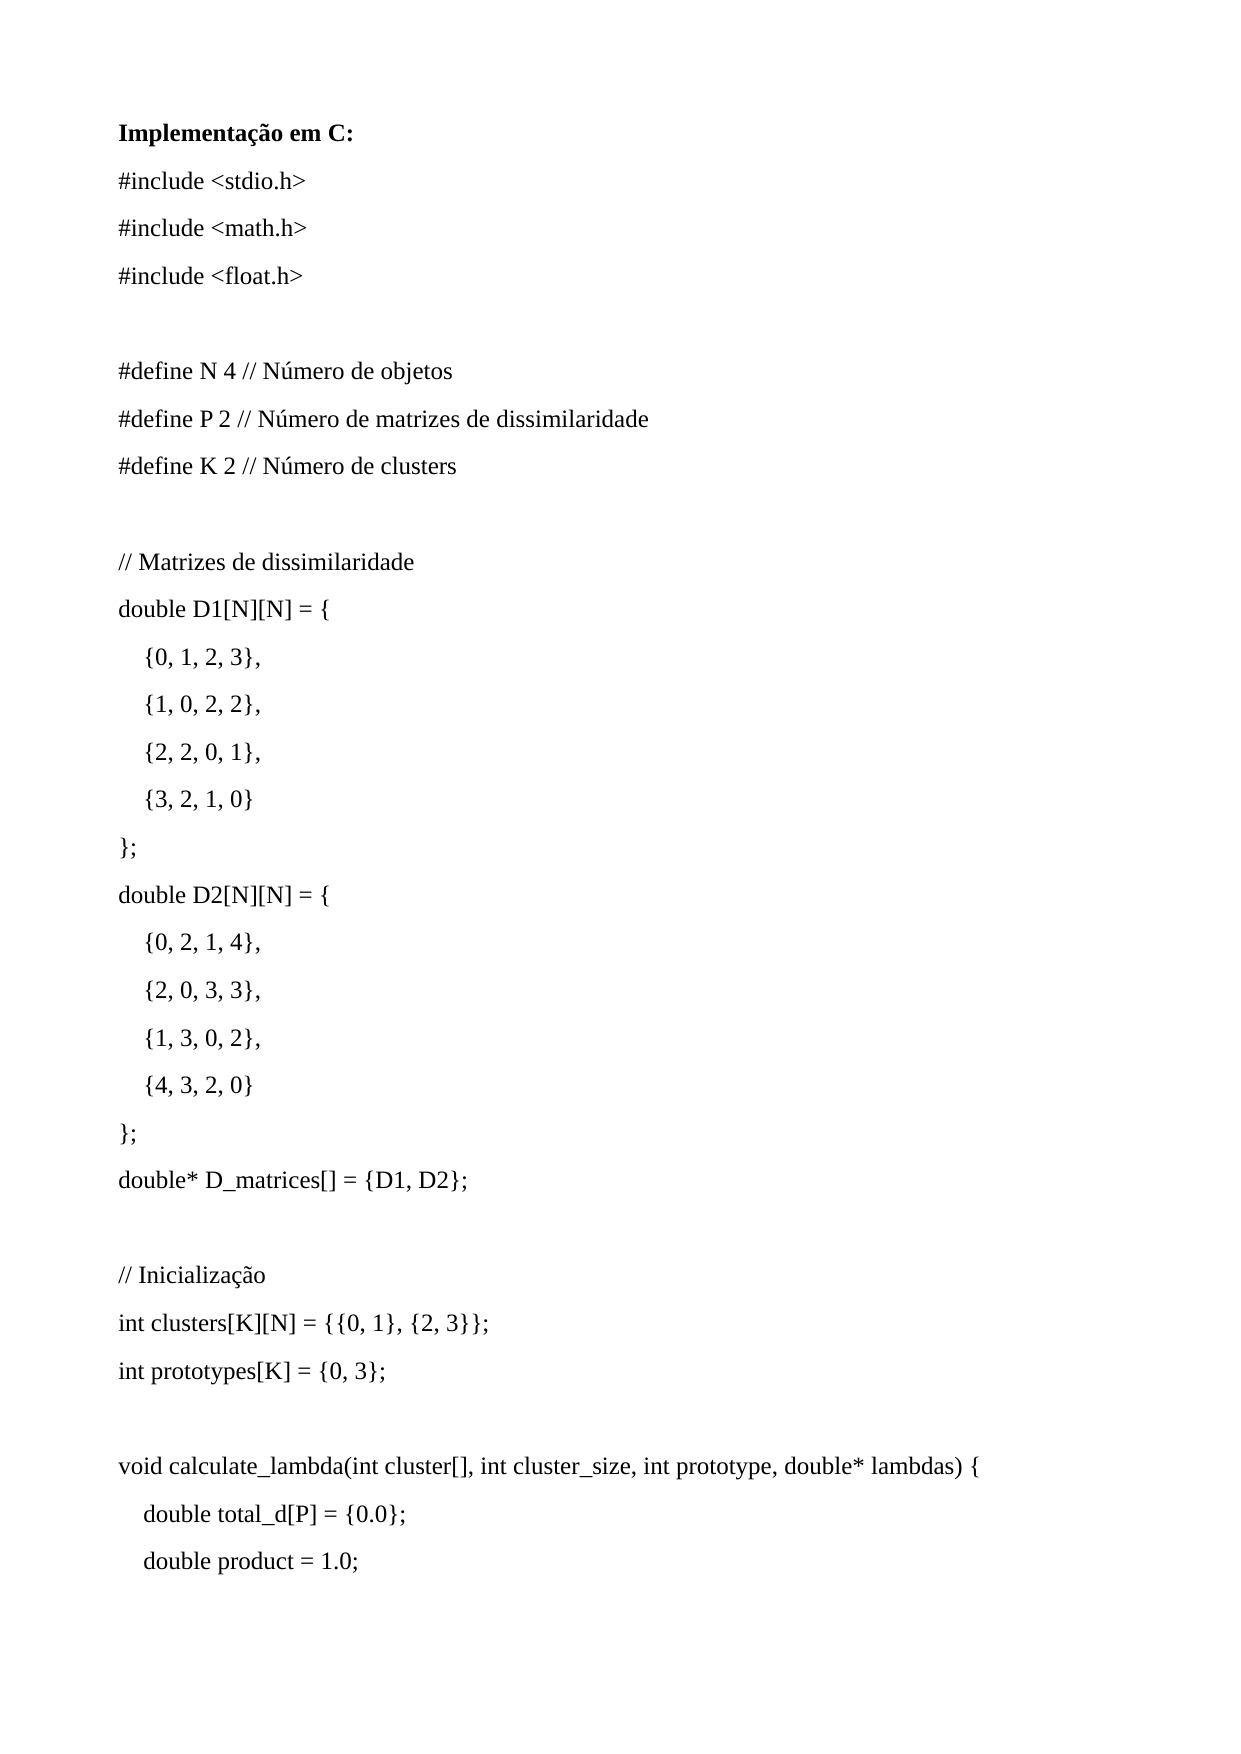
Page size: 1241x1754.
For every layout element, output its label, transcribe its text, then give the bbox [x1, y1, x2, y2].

text int prototypes[K] = {0, 3}; [118, 1356, 1122, 1384]
text double* D_matrices[] = {D1, D2}; [118, 1165, 1122, 1194]
text {2, 2, 0, 1}, [118, 737, 1122, 766]
text {4, 3, 2, 0} [118, 1070, 1122, 1099]
text {1, 3, 0, 2}, [118, 1023, 1122, 1051]
text #define N 4 // Número de objetos [118, 356, 1122, 385]
text void calculate_lambda(int cluster[], int cluster_size, int prototype, double* lambdas) { [118, 1451, 1122, 1480]
text {3, 2, 1, 0} [118, 784, 1122, 813]
text // Inicialização [118, 1261, 1122, 1289]
text int clusters[K][N] = {{0, 1}, {2, 3}}; [118, 1308, 1122, 1337]
text #include <stdio.h> [118, 166, 1122, 194]
text {0, 2, 1, 4}, [118, 927, 1122, 956]
text Implementação em C: [118, 118, 1122, 147]
text {2, 0, 3, 3}, [118, 975, 1122, 1004]
text // Matrizes de dissimilaridade [118, 547, 1122, 575]
text }; [118, 1118, 1122, 1147]
text double total_d[P] = {0.0}; [118, 1499, 1122, 1527]
text double D1[N][N] = { [118, 594, 1122, 623]
text #define K 2 // Número de clusters [118, 451, 1122, 480]
text double D2[N][N] = { [118, 880, 1122, 908]
text #include <math.h> [118, 213, 1122, 242]
text {1, 0, 2, 2}, [118, 689, 1122, 718]
text #define P 2 // Número de matrizes de dissimilaridade [118, 404, 1122, 432]
text {0, 1, 2, 3}, [118, 642, 1122, 671]
text }; [118, 832, 1122, 861]
text double product = 1.0; [118, 1546, 1122, 1575]
text #include <float.h> [118, 261, 1122, 290]
